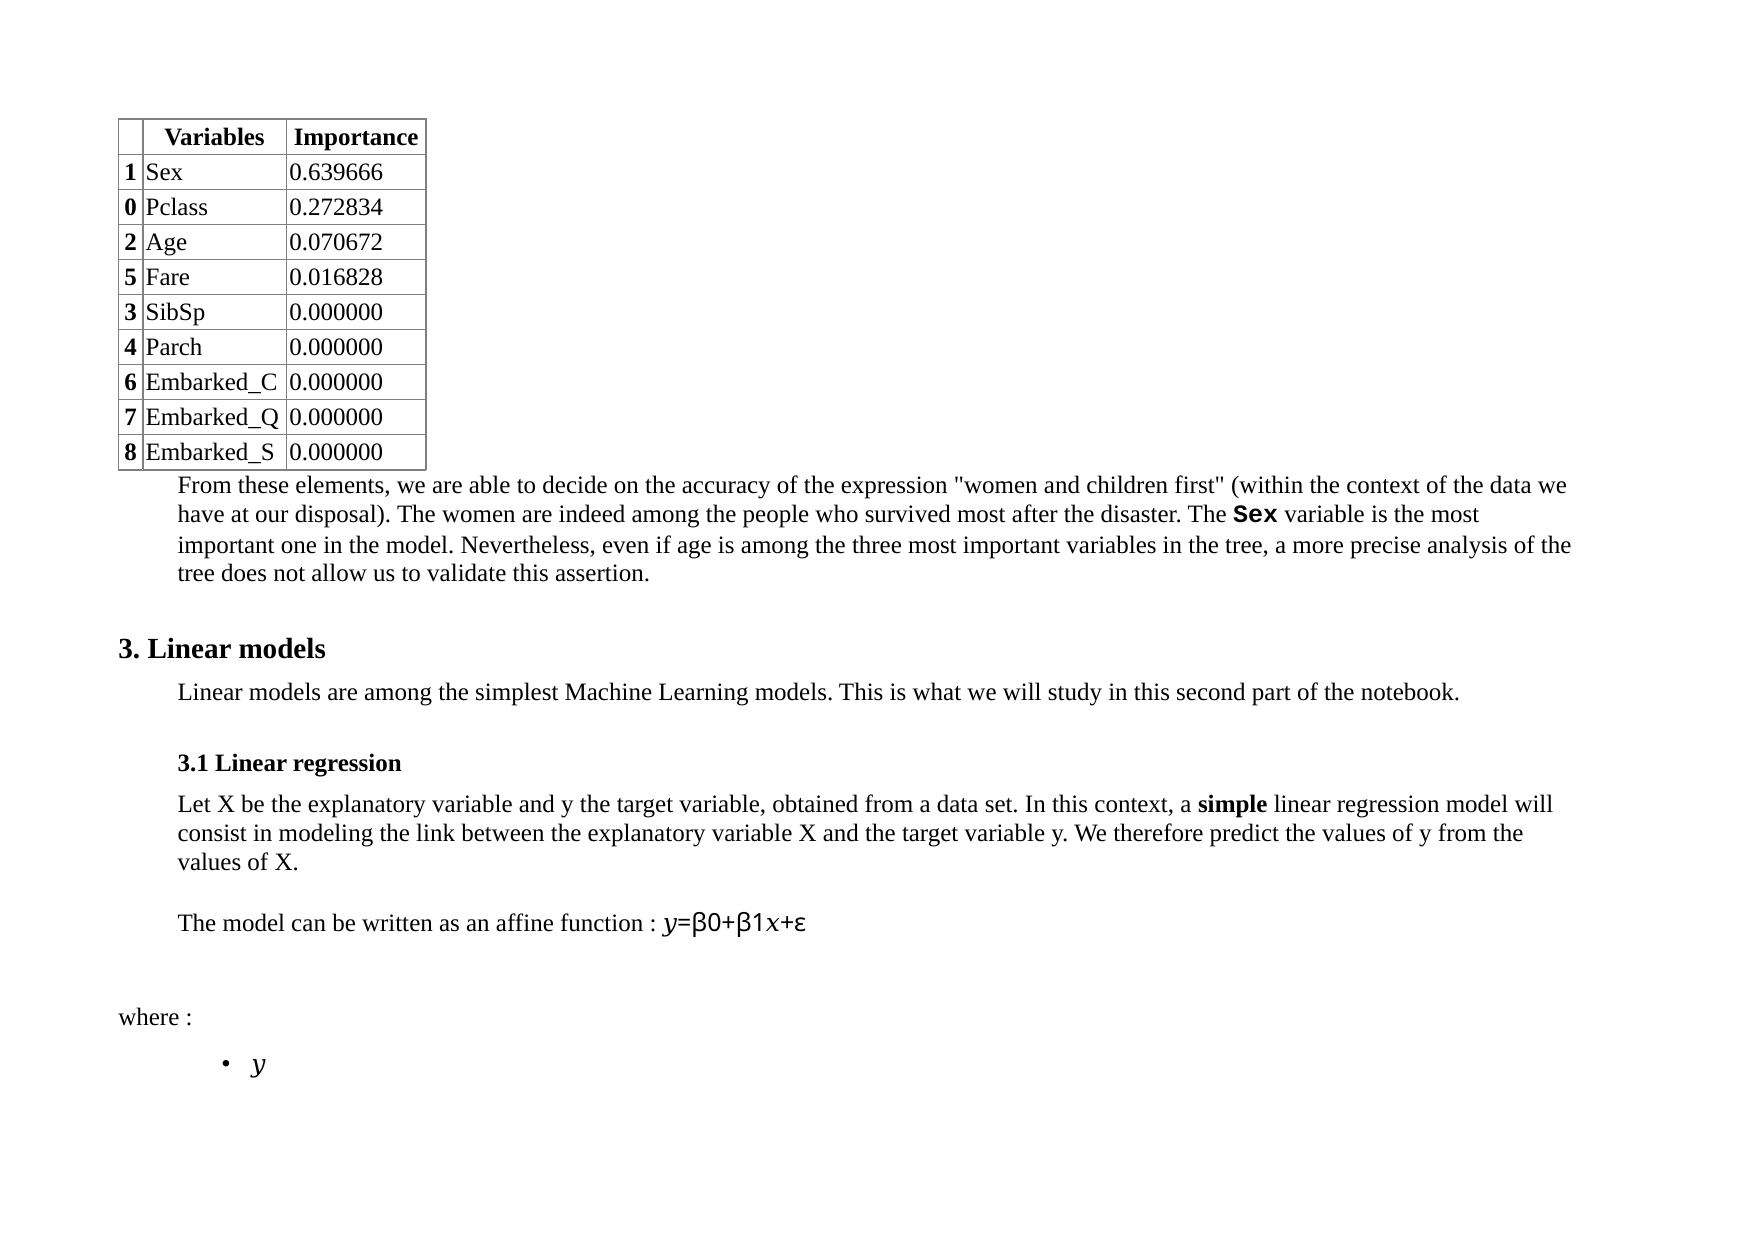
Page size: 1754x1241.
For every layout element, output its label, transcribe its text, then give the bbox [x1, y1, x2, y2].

table_cell Fare [144, 260, 286, 294]
table_cell 5 [119, 260, 142, 294]
table_cell 0.016828 [287, 260, 425, 294]
table_cell 7 [119, 400, 142, 434]
table_cell 0 [119, 190, 142, 224]
text From these elements, we are able to decide on the accuracy of the expression "women and children first" (within the context of the data we have at our disposal). The women are indeed among the people who survived most after the disaster. The Sex variable is the most important one in the model. Nevertheless, even if age is among the three most important variables in the tree, a more precise analysis of the tree does not allow us to validate this assertion. [177, 470, 1577, 587]
text Let X be the explanatory variable and y the target variable, obtained from a data set. In this context, a simple linear regression model will consist in modeling the link between the explanatory variable X and the target variable y. We therefore predict the values of y from the values of X. [177, 789, 1577, 876]
table_cell 0.000000 [287, 365, 425, 399]
table_cell 0.000000 [287, 435, 425, 469]
text where : [118, 969, 1636, 1030]
list 𝑦 [222, 1049, 1577, 1078]
table_header [119, 120, 142, 154]
table_header Variables [144, 120, 286, 154]
table_cell Embarked_C [144, 365, 286, 399]
table_cell Parch [144, 330, 286, 364]
table_cell 8 [119, 435, 142, 469]
table_cell 3 [119, 295, 142, 329]
table_cell SibSp [144, 295, 286, 329]
table_cell 4 [119, 330, 142, 364]
table_cell 0.272834 [287, 190, 425, 224]
table_cell 2 [119, 225, 142, 259]
table_header Importance [287, 120, 425, 154]
table_cell 0.000000 [287, 400, 425, 434]
subtitle 3.1 Linear regression [177, 748, 1577, 777]
table_cell Sex [144, 155, 286, 189]
text The model can be written as an affine function : 𝑦=β0+β1𝑥+ε [177, 905, 1577, 939]
table_cell 0.000000 [287, 330, 425, 364]
table_cell Age [144, 225, 286, 259]
table_cell Pclass [144, 190, 286, 224]
table_cell Embarked_S [144, 435, 286, 469]
table_cell 0.639666 [287, 155, 425, 189]
table_cell 0.070672 [287, 225, 425, 259]
table_cell 1 [119, 155, 142, 189]
subtitle 3. Linear models [118, 631, 1636, 665]
text Linear models are among the simplest Machine Learning models. This is what we will study in this second part of the notebook. [177, 677, 1577, 706]
table_cell 6 [119, 365, 142, 399]
table_cell Embarked_Q [144, 400, 286, 434]
table_cell 0.000000 [287, 295, 425, 329]
